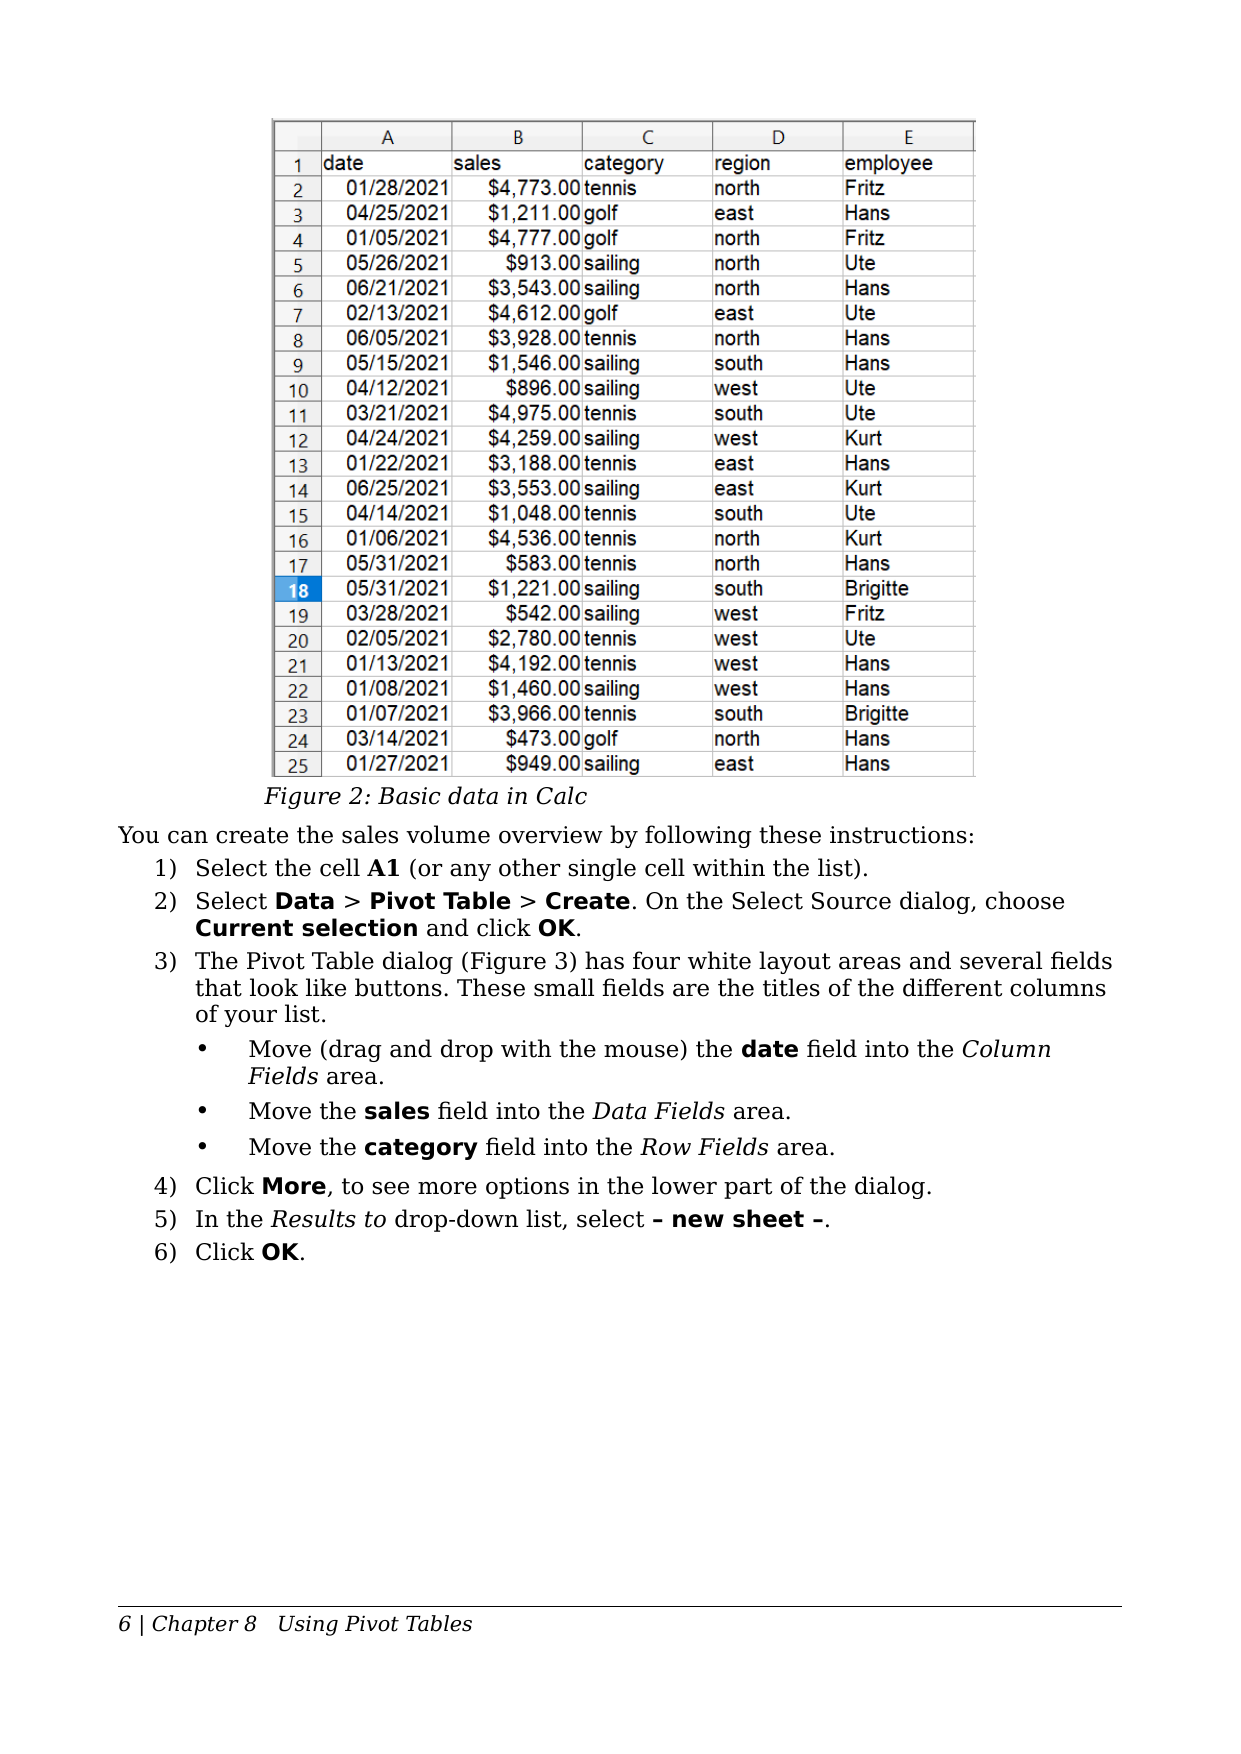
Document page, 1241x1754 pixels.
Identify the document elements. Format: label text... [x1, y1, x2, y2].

list Click More, to see more options in the lower part of the dialog. [177, 1173, 1122, 1200]
list The Pivot Table dialog (Figure 3) has four white layout areas and several fields that look like buttons. These small fields are the titles of the different columns of your list. [177, 948, 1122, 1028]
list Select the cell A1 (or any other single cell within the list). [177, 855, 1122, 882]
list Move the category field into the Row Fields area. [195, 1132, 1122, 1161]
text Figure 2: Basic data in Calc [264, 783, 976, 810]
list Move (drag and drop with the mouse) the date field into the Column Fields area. [195, 1034, 1122, 1090]
picture [271, 118, 976, 777]
list Click OK. [177, 1239, 1122, 1266]
list Move the sales field into the Data Fields area. [195, 1096, 1122, 1126]
list Select Data > Pivot Table > Create. On the Select Source dialog, choose Current selection and click OK. [177, 888, 1122, 942]
list In the Results to drop-down list, select – new sheet –. [177, 1206, 1122, 1233]
list You can create the sales volume overview by following these instructions: [118, 822, 1122, 849]
